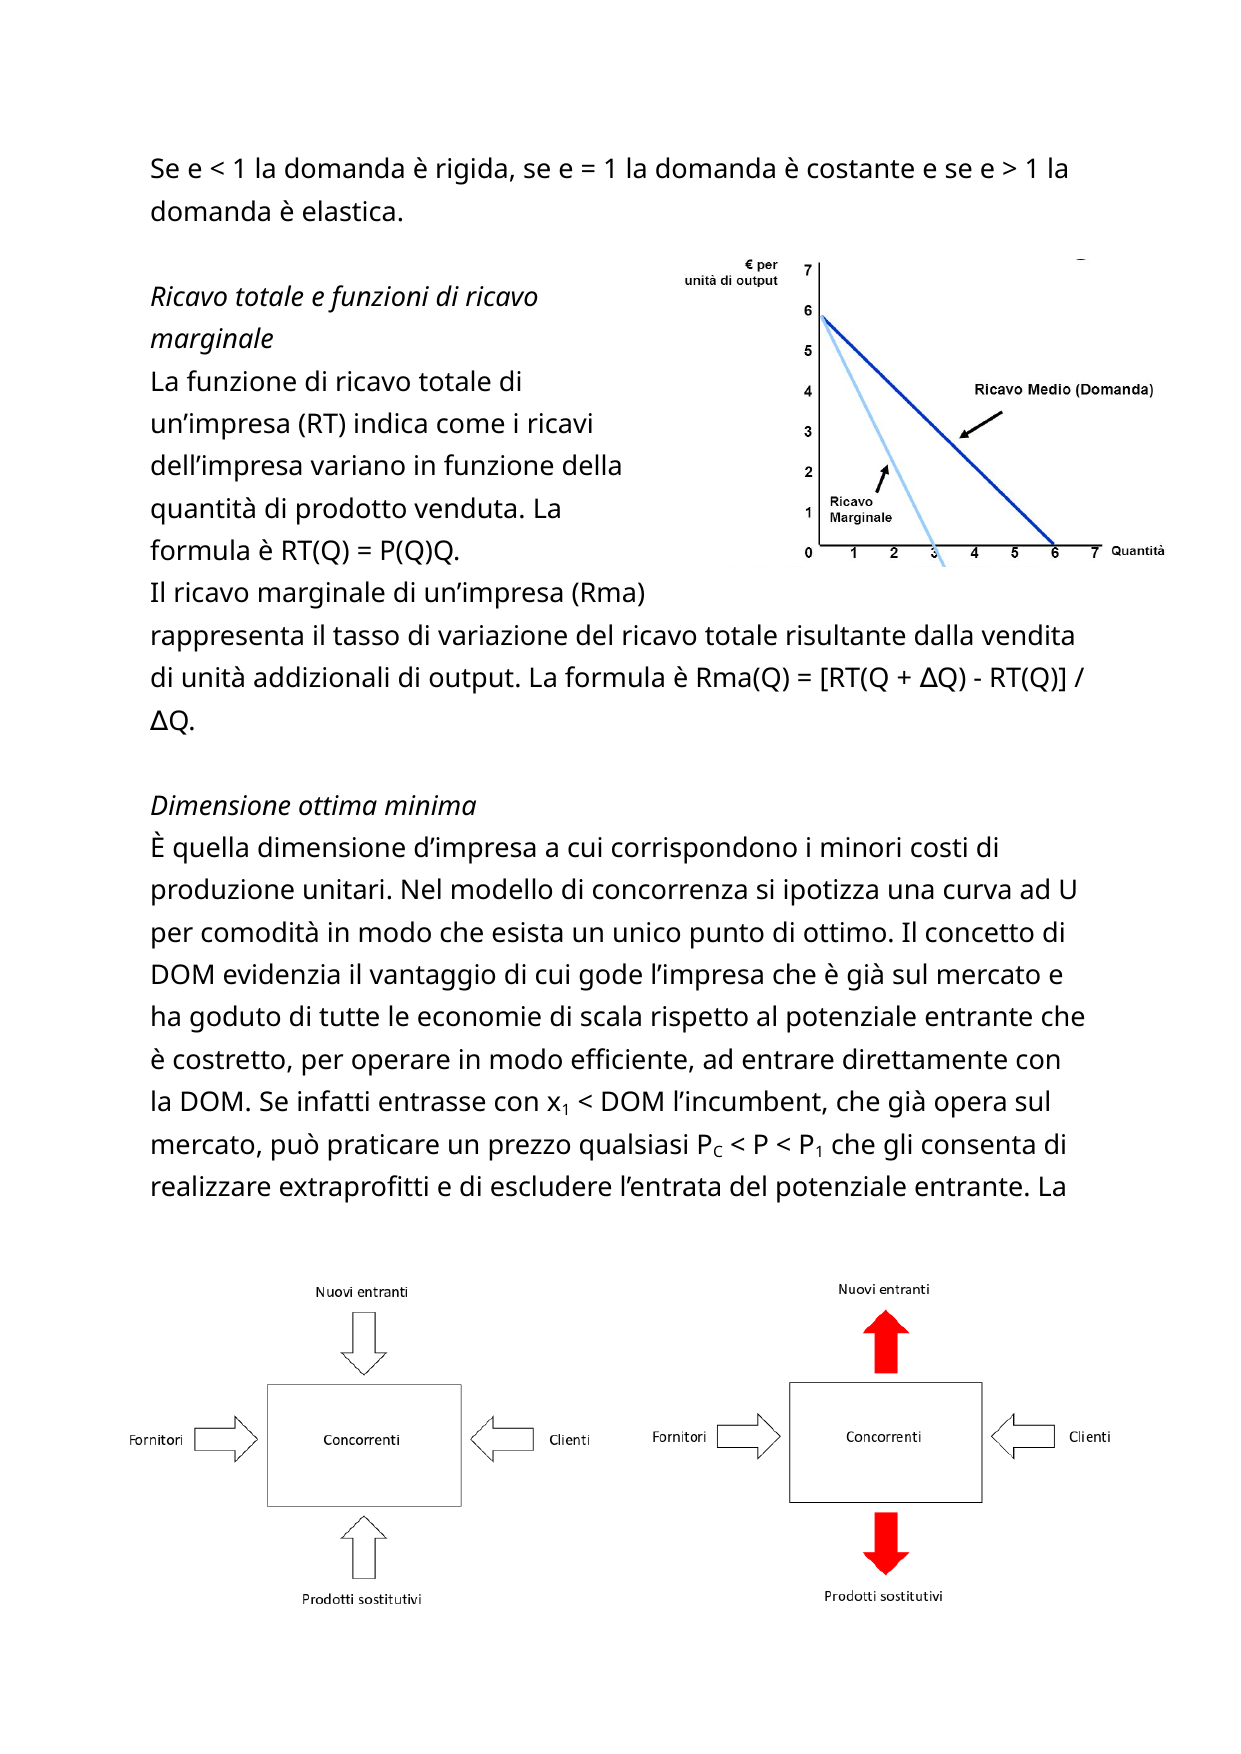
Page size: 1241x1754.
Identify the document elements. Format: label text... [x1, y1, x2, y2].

text Ricavo totale e funzioni di ricavo marginale [150, 277, 679, 356]
picture [679, 259, 1172, 567]
text È quella dimensione d’impresa a cui corrispondono i minori costi di produzione unitari. Nel modello di concorrenza si ipotizza una curva ad U per comodità in modo che esista un unico punto di ottimo. Il concetto di DOM evidenzia il vantaggio di cui gode l’impresa che è già sul mercato e ha goduto di tutte le economie di scala rispetto al potenziale entrante che è costretto, per operare in modo efficiente, ad entrare direttamente con la DOM. Se infatti entrasse con x1 < DOM l’incumbent, che già opera sul mercato, può praticare un prezzo qualsiasi PC < P < P1 che gli consenta di realizzare extraprofitti e di escludere l’entrata del potenziale entrante. La [150, 828, 1090, 1204]
text La funzione di ricavo totale di un’impresa (RT) indica come i ricavi dell’impresa variano in funzione della quantità di prodotto venduta. La formula è RT(Q) = P(Q)Q. [150, 362, 1090, 568]
picture [125, 1282, 594, 1609]
text Se e < 1 la domanda è rigida, se e = 1 la domanda è costante e se e > 1 la domanda è elastica. [150, 150, 1090, 229]
picture [650, 1280, 1113, 1606]
text Dimensione ottima minima [150, 786, 1090, 823]
text Il ricavo marginale di un’impresa (Rma) rappresenta il tasso di variazione del ricavo totale risultante dalla vendita di unità addizionali di output. La formula è Rma(Q) = [RT(Q + ∆Q) - RT(Q)] / ∆Q. [150, 574, 1090, 738]
